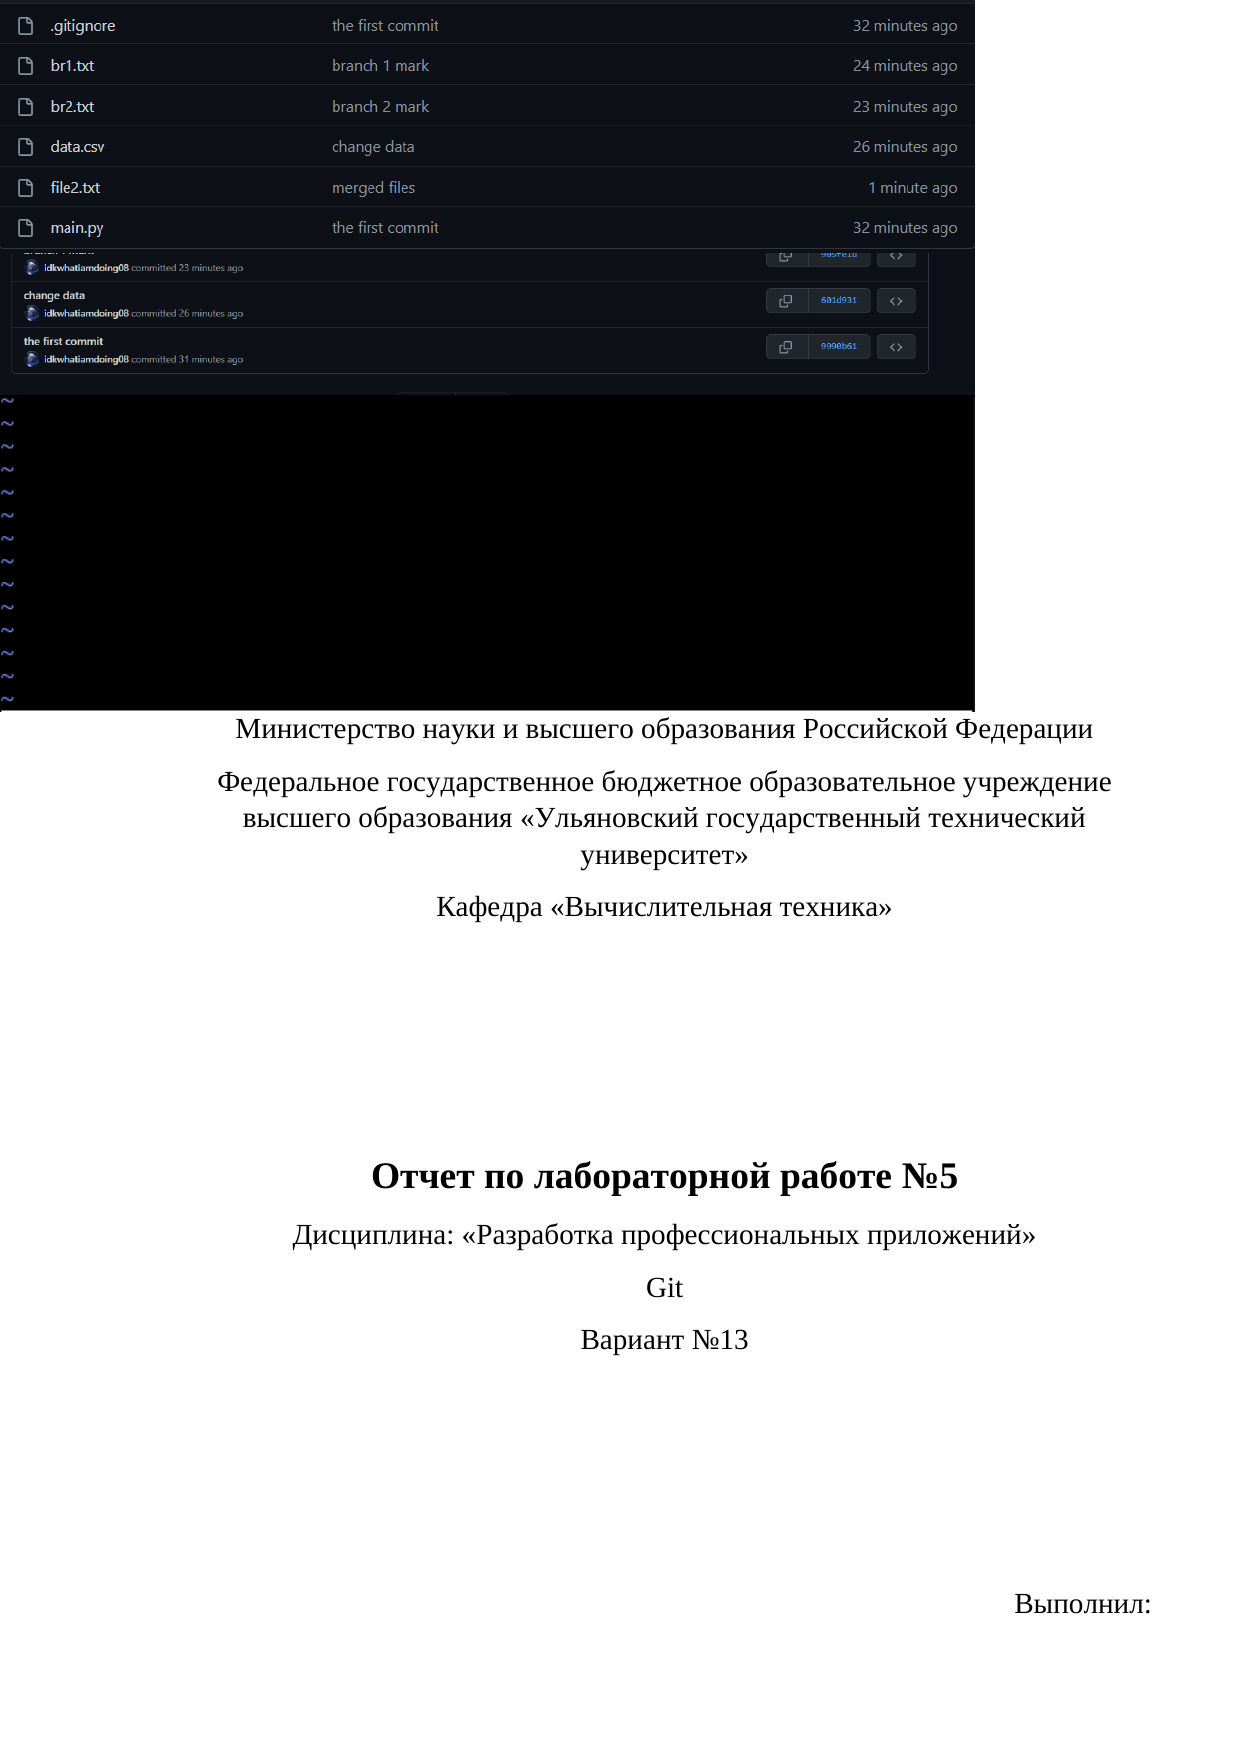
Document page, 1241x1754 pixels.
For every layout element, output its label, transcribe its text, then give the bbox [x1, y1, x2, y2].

text Выполнил: [177, 1587, 1152, 1620]
text Git [177, 1270, 1152, 1303]
picture [0, 0, 975, 712]
text Министерство науки и высшего образования Российской Федерации [177, 118, 1152, 745]
text Отчет по лабораторной работе №5 [177, 1154, 1152, 1197]
text Кафедра «Вычислительная техника» [177, 889, 1152, 923]
text Федеральное государственное бюджетное образовательное учреждение высшего образования «Ульяновский государственный технический университет» [177, 764, 1152, 870]
text Дисциплина: «Разработка профессиональных приложений» [177, 1217, 1152, 1250]
text Вариант №13 [177, 1322, 1152, 1356]
